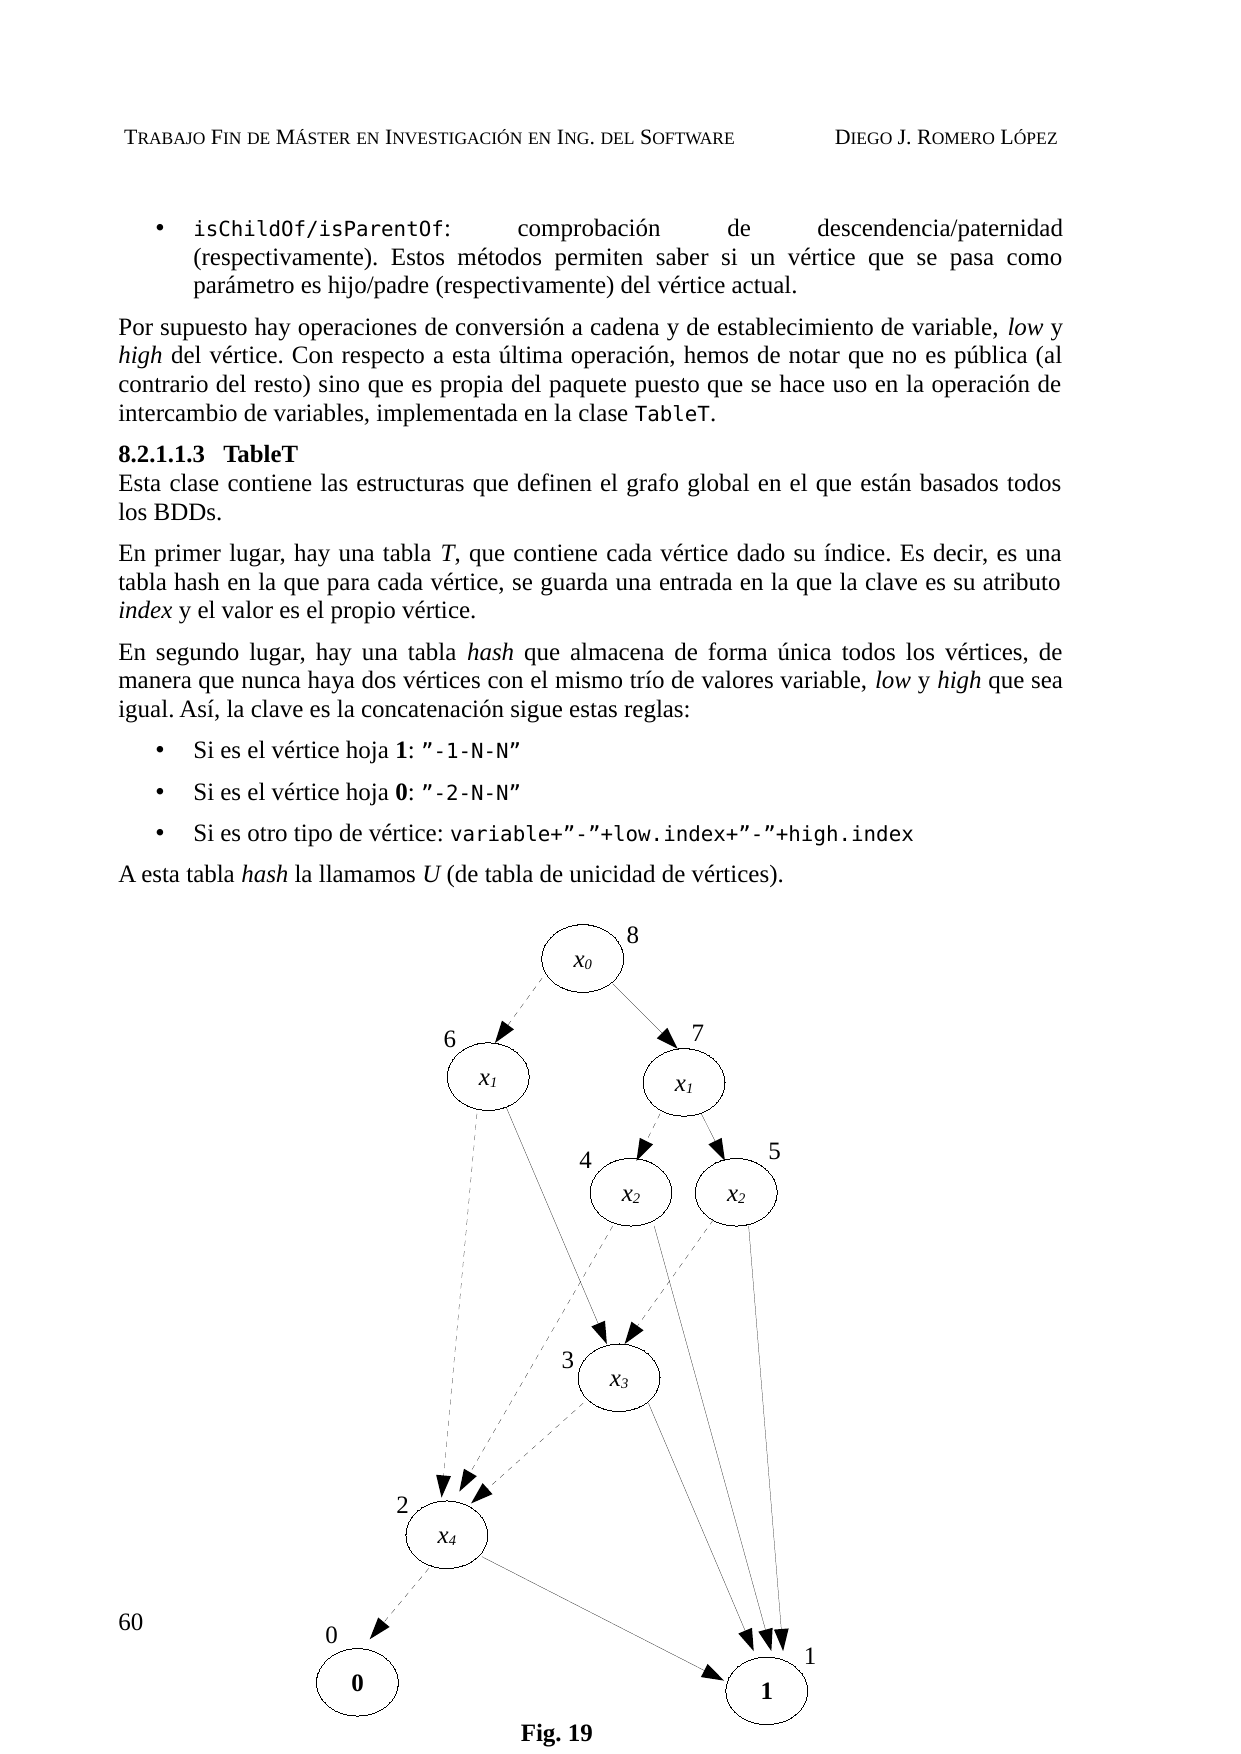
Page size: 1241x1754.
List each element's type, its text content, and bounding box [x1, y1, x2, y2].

text Esta estructura la llamaremos V, porque agrupa a los vértices por variables. [118, 1155, 538, 1184]
text Esta clase contiene las estructuras que definen el grafo global en el que están basados todos los BDDs. [118, 468, 1063, 525]
list Si es el vértice hoja 0: ”-2-N-N” [156, 777, 1063, 805]
text En primer lugar, hay una tabla T, que contiene cada vértice dado su índice. Es decir, es una tabla hash en la que para cada vértice, se guarda una entrada en la que la clave es su atributo index y el valor es el propio vértice. [118, 538, 1063, 624]
text En tercer lugar, hay una estructura que agrupa todos los vértices en conjuntos según la variable que contiene cada uno. Implementamos esta estructura de grupos de vértices por variables como una tabla hash en la que la clave es la variable y el valor es una lista con todas las variables. [118, 900, 1063, 1015]
subtitle TableT [118, 439, 1063, 468]
list Si es el vértice hoja 1: ”-1-N-N” [156, 735, 1063, 764]
text Como veremos en cuando expliquemos las distintas alternativas del algoritmo de intercambio de variables de Rudell, necesitamos tener un acceso rápido a los vértices de cada nivel. Obviamente, en cada intercambio, tendremos que cambiar a los vértices del conjunto que hayamos adelantado un nivel, y por tanto, cambiarles también su variable. [118, 1028, 1063, 1143]
text A esta tabla hash la llamamos U (de tabla de unicidad de vértices). [118, 859, 1063, 888]
list isChildOf/isParentOf: comprobación de descendencia/paternidad (respectivamente). Estos métodos permiten saber si un vértice que se pasa como parámetro es hijo/padre (respectivamente) del vértice actual. [156, 213, 1063, 299]
text Esta estructura la llamaremos V, porque agrupa a los vértices por variables. [528, 1155, 1063, 1184]
text Por supuesto hay operaciones de conversión a cadena y de establecimiento de variable, low y high del vértice. Con respecto a esta última operación, hemos de notar que no es pública (al contrario del resto) sino que es propia del paquete puesto que se hace uso en la operación de intercambio de variables, implementada en la clase TableT. [118, 312, 1063, 427]
text Ahora, vamos a mostrar un ejemplo de la estructura que se tendría en memoria para el árbol de la función F=x0x2+x1x3+x4 siendo el orden de las variables el indicado por el subíndice de cada una de ellas. Así, tenemos el BDD representado gráficamente a continuación: [118, 1197, 579, 1283]
text Ahora, vamos a mostrar un ejemplo de la estructura que se tendría en memoria para el árbol de la función F=x0x2+x1x3+x4 siendo el orden de las variables el indicado por el subíndice de cada una de ellas. Así, tenemos el BDD representado gráficamente a continuación: [545, 1197, 1063, 1283]
text En segundo lugar, hay una tabla hash que almacena de forma única todos los vértices, de manera que nunca haya dos vértices con el mismo trío de valores variable, low y high que sea igual. Así, la clave es la concatenación sigue estas reglas: [118, 637, 1063, 723]
list Si es otro tipo de vértice: variable+”-”+low.index+”-”+high.index [156, 818, 1063, 847]
